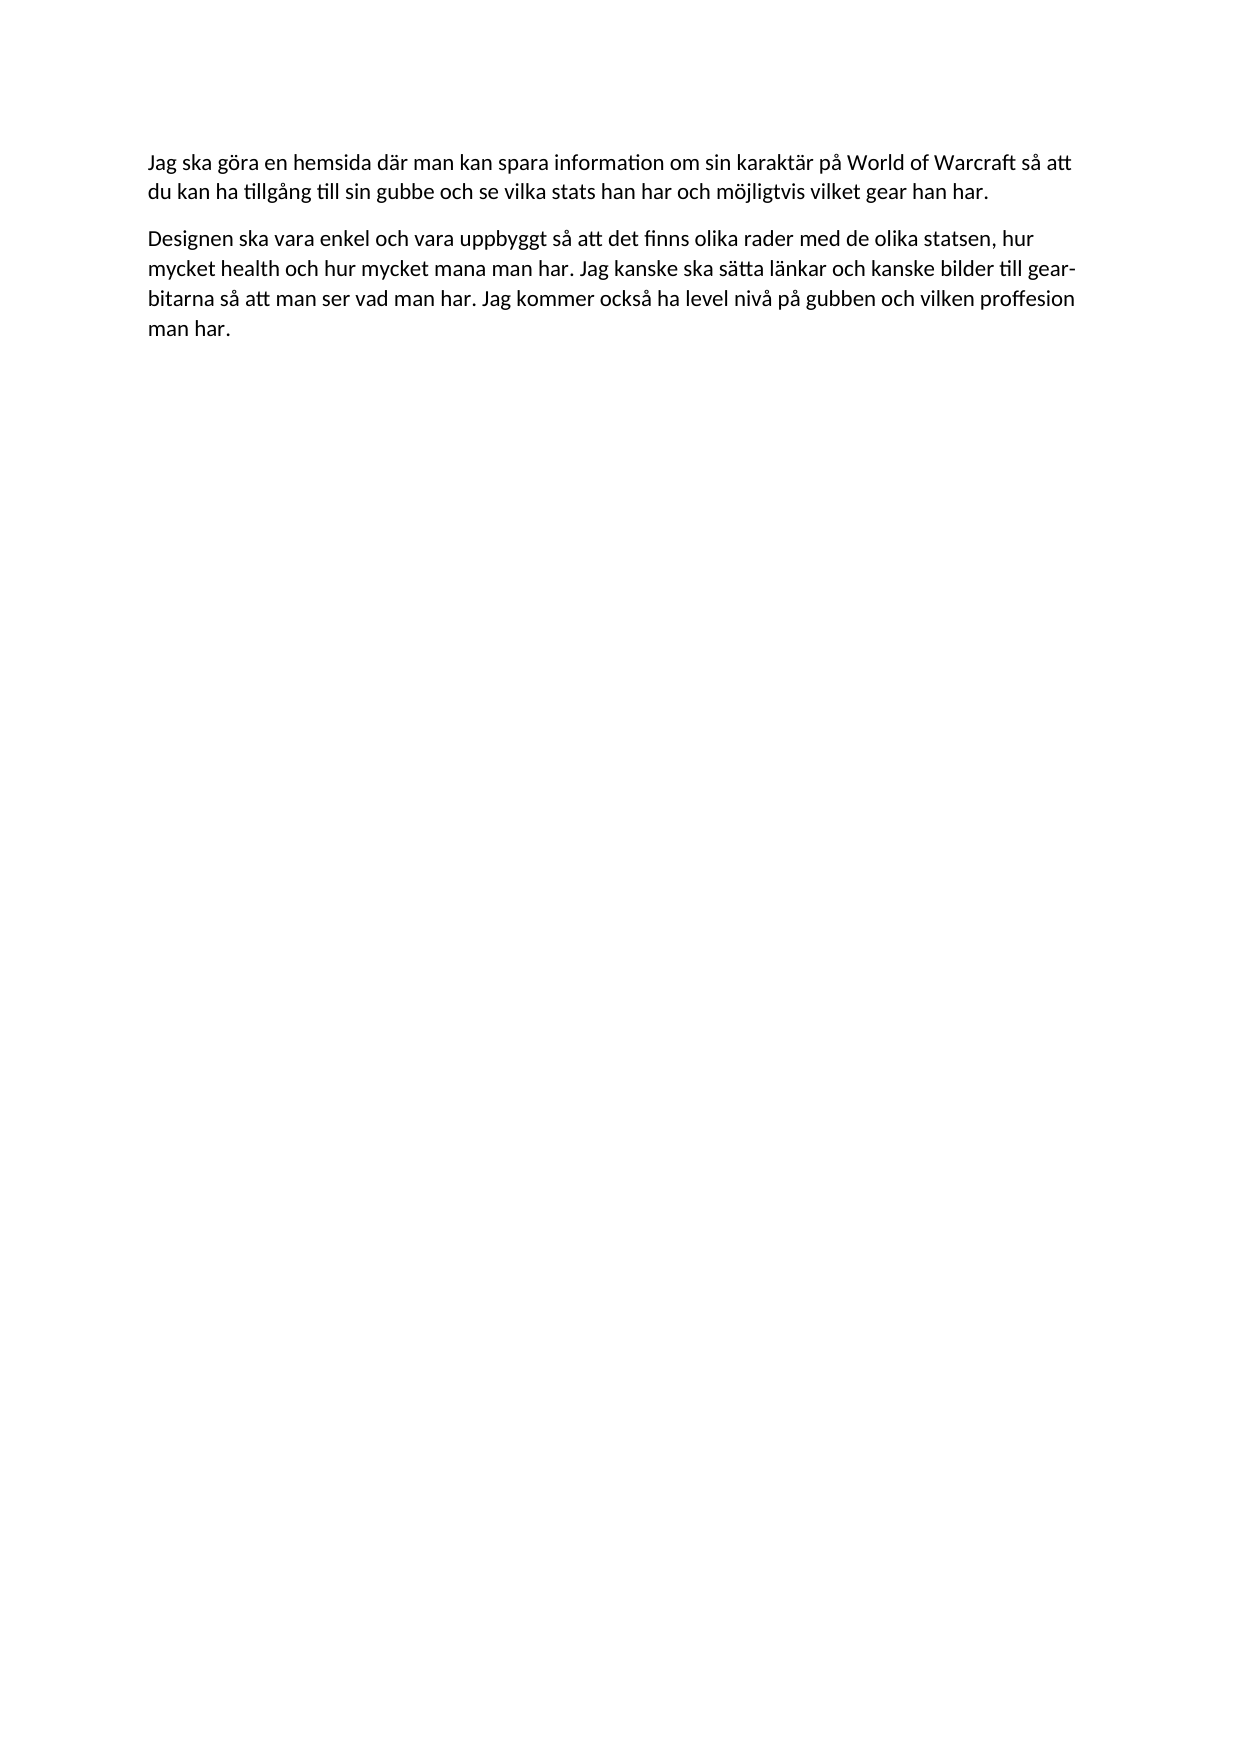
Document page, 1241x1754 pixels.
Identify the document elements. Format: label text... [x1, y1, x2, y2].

text Jag ska göra en hemsida där man kan spara information om sin karaktär på World of Warcraft så att du kan ha tillgång till sin gubbe och se vilka stats han har och möjligtvis vilket gear han har. [148, 148, 1093, 206]
text Designen ska vara enkel och vara uppbyggt så att det finns olika rader med de olika statsen, hur mycket health och hur mycket mana man har. Jag kanske ska sätta länkar och kanske bilder till gear-bitarna så att man ser vad man har. Jag kommer också ha level nivå på gubben och vilken proffesion man har. [148, 224, 1093, 342]
